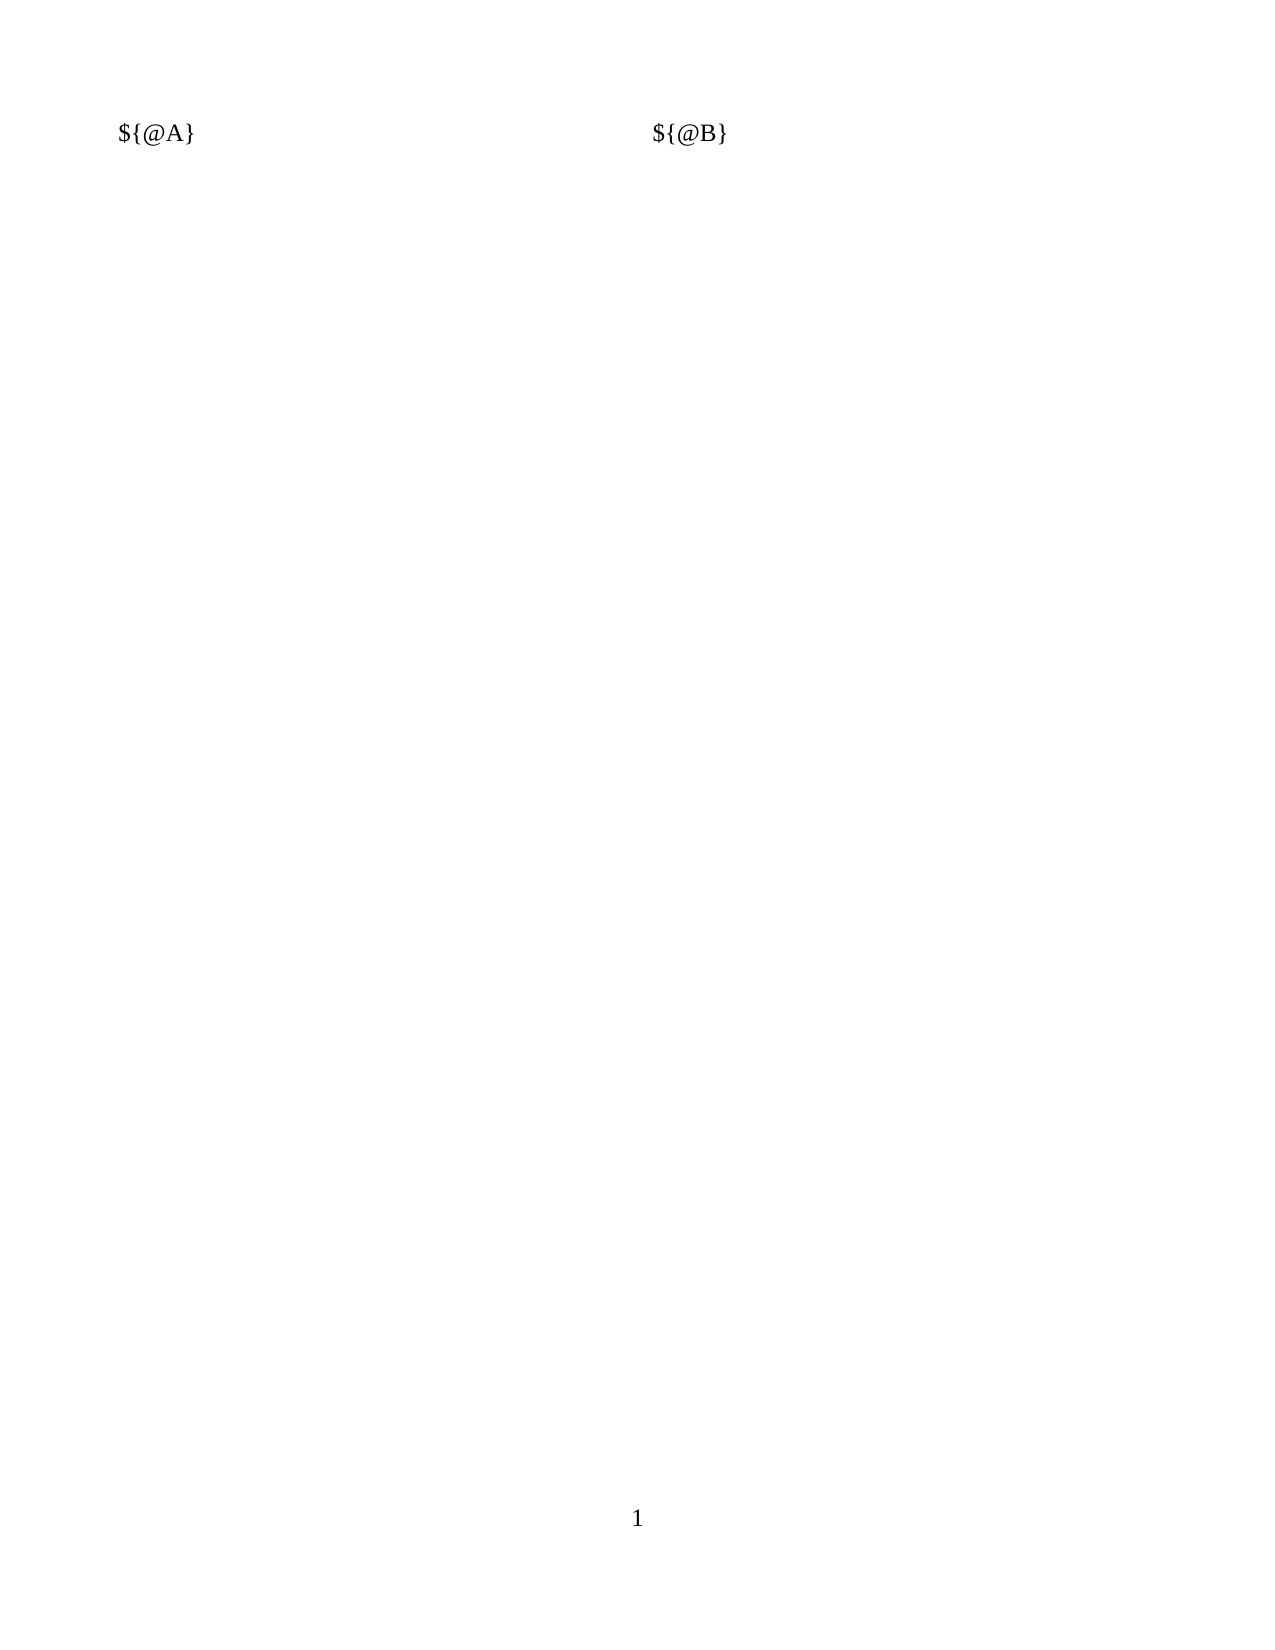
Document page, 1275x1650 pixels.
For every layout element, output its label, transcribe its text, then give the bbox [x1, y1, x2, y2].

text ${@A} [118, 118, 623, 147]
text ${@B} [652, 118, 1157, 147]
